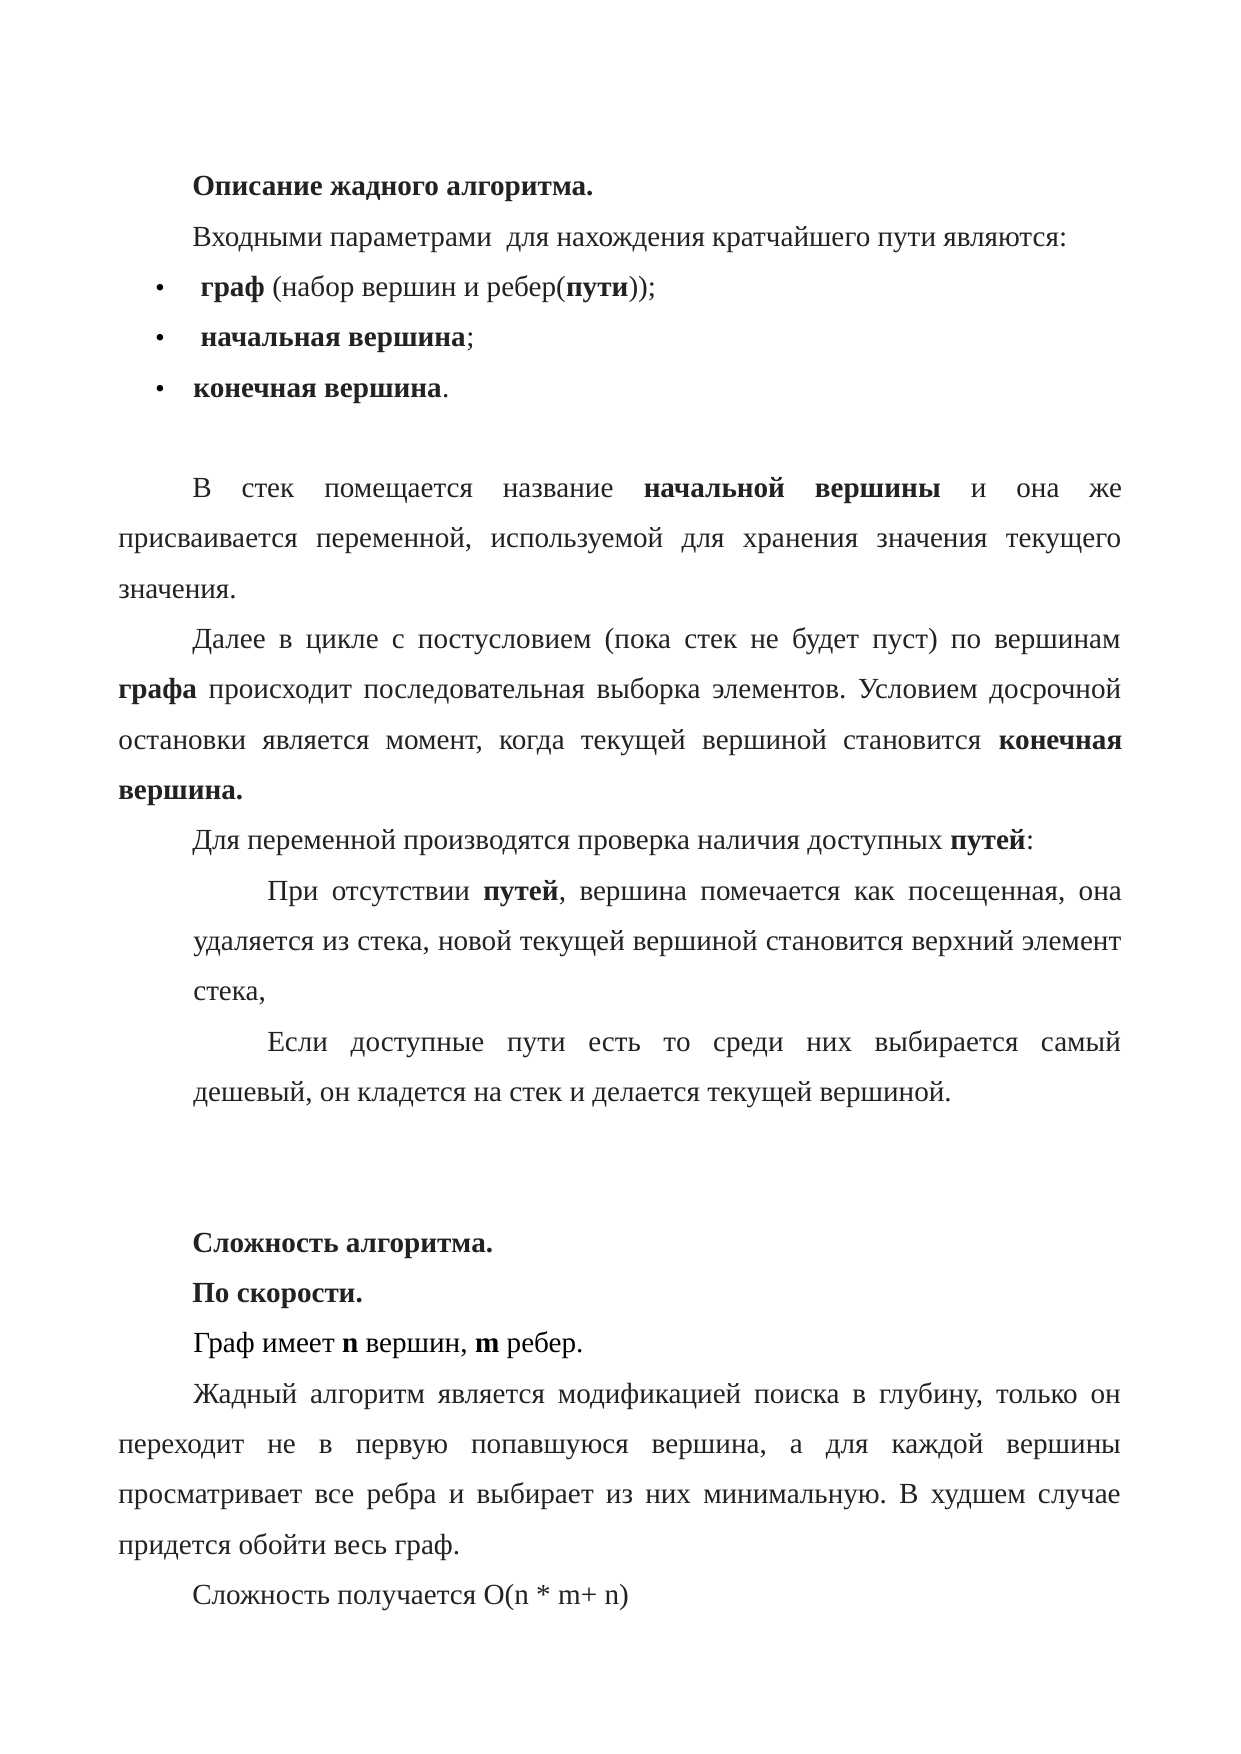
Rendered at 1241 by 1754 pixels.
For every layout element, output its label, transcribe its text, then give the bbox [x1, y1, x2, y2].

text По скорости. [118, 1275, 1122, 1309]
list конечная вершина. [156, 370, 1122, 403]
list начальная вершина; [156, 319, 1122, 353]
text Жадный алгоритм является модификацией поиска в глубину, только он переходит не в первую попавшуюся вершина, а для каждой вершины просматривает все ребра и выбирает из них минимальную. В худшем случае придется обойти весь граф. [118, 1376, 1122, 1560]
text Далее в цикле с постусловием (пока стек не будет пуст) по вершинам графа происходит последовательная выборка элементов. Условием досрочной остановки является момент, когда текущей вершиной становится конечная вершина. [118, 621, 1122, 806]
text При отсутствии путей, вершина помечается как посещенная, она удаляется из стека, новой текущей вершиной становится верхний элемент стека, [193, 873, 1122, 1007]
text Для переменной производятся проверка наличия доступных путей: [118, 822, 1122, 856]
list граф (набор вершин и ребер(пути)); [156, 269, 1122, 303]
text В стек помещается название начальной вершины и она же присваивается переменной, используемой для хранения значения текущего значения. [118, 470, 1122, 604]
text Сложность алгоритма. [118, 1225, 1122, 1258]
text Описание жадного алгоритма. [118, 168, 1122, 202]
text Если доступные пути есть то среди них выбирается самый дешевый, он кладется на стек и делается текущей вершиной. [193, 1024, 1122, 1108]
text Входными параметрами для нахождения кратчайшего пути являются: [118, 219, 1122, 252]
text Сложность получается O(n * m+ n) [118, 1577, 1122, 1611]
text Граф имеет n вершин, m ребер. [118, 1326, 1122, 1359]
